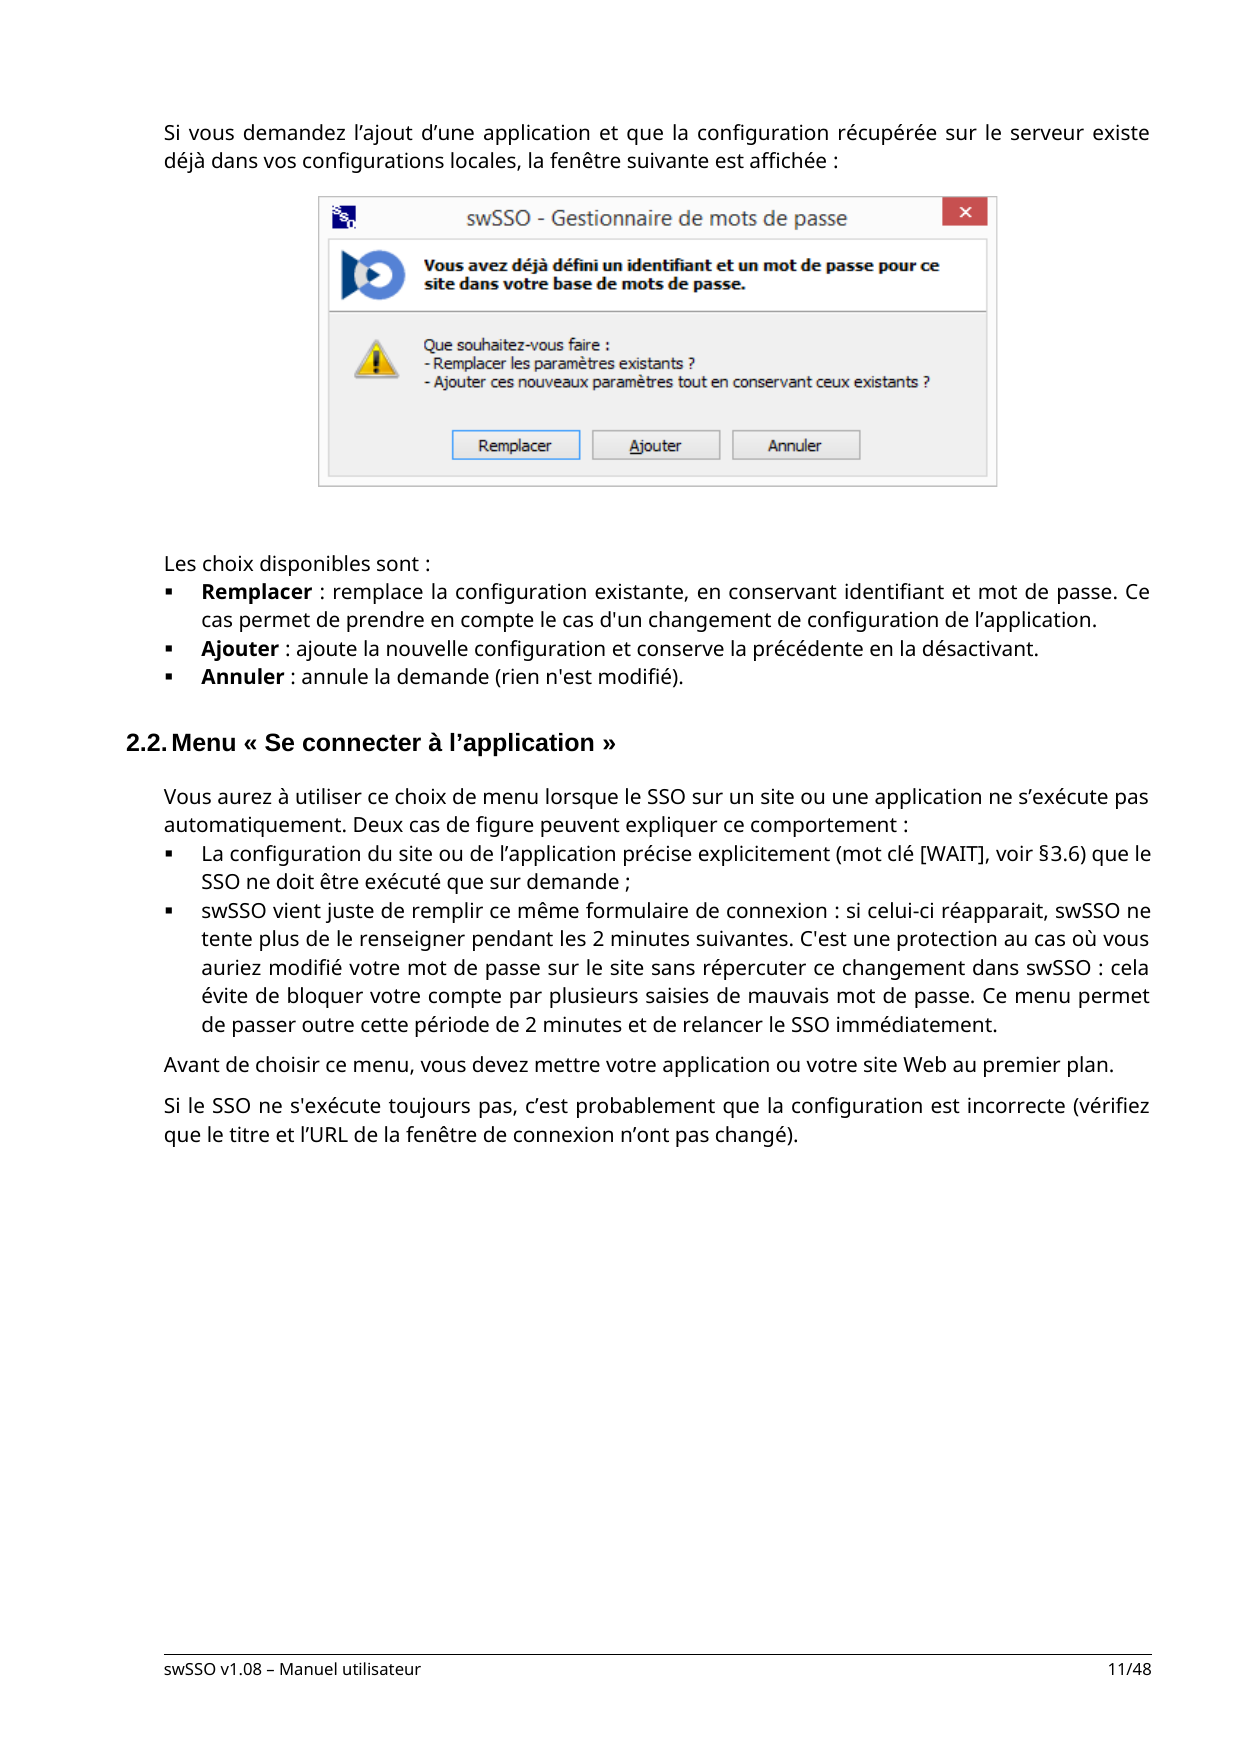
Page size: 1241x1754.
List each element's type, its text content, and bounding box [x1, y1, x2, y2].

text Si vous demandez l’ajout d’une application et que la configuration récupérée sur le serveur existe déjà dans vos configurations locales, la fenêtre suivante est affichée : [164, 118, 1152, 175]
list swSSO vient juste de remplir ce même formulaire de connexion : si celui-ci réapparait, swSSO ne tente plus de le renseigner pendant les 2 minutes suivantes. C'est une protection au cas où vous auriez modifié votre mot de passe sur le site sans répercuter ce changement dans swSSO : cela évite de bloquer votre compte par plusieurs saisies de mauvais mot de passe. Ce menu permet de passer outre cette période de 2 minutes et de relancer le SSO immédiatement. [164, 896, 1152, 1038]
text Les choix disponibles sont : [164, 549, 1152, 577]
subtitle Menu « Se connecter à l’application » [126, 728, 1152, 757]
text Avant de choisir ce menu, vous devez mettre votre application ou votre site Web au premier plan. [164, 1051, 1152, 1079]
list La configuration du site ou de l’application précise explicitement (mot clé [WAIT], voir §3.6) que le SSO ne doit être exécuté que sur demande ; [164, 839, 1152, 896]
text Si le SSO ne s'exécute toujours pas, c’est probablement que la configuration est incorrecte (vérifiez que le titre et l’URL de la fenêtre de connexion n’ont pas changé). [164, 1092, 1152, 1148]
list Ajouter : ajoute la nouvelle configuration et conserve la précédente en la désactivant. [164, 634, 1152, 662]
list Remplacer : remplace la configuration existante, en conservant identifiant et mot de passe. Ce cas permet de prendre en compte le cas d'un changement de configuration de l’application. [164, 577, 1152, 634]
text Vous aurez à utiliser ce choix de menu lorsque le SSO sur un site ou une application ne s’exécute pas automatiquement. Deux cas de figure peuvent expliquer ce comportement : [164, 782, 1152, 839]
list Annuler : annule la demande (rien n'est modifié). [164, 662, 1152, 691]
picture [318, 196, 998, 487]
